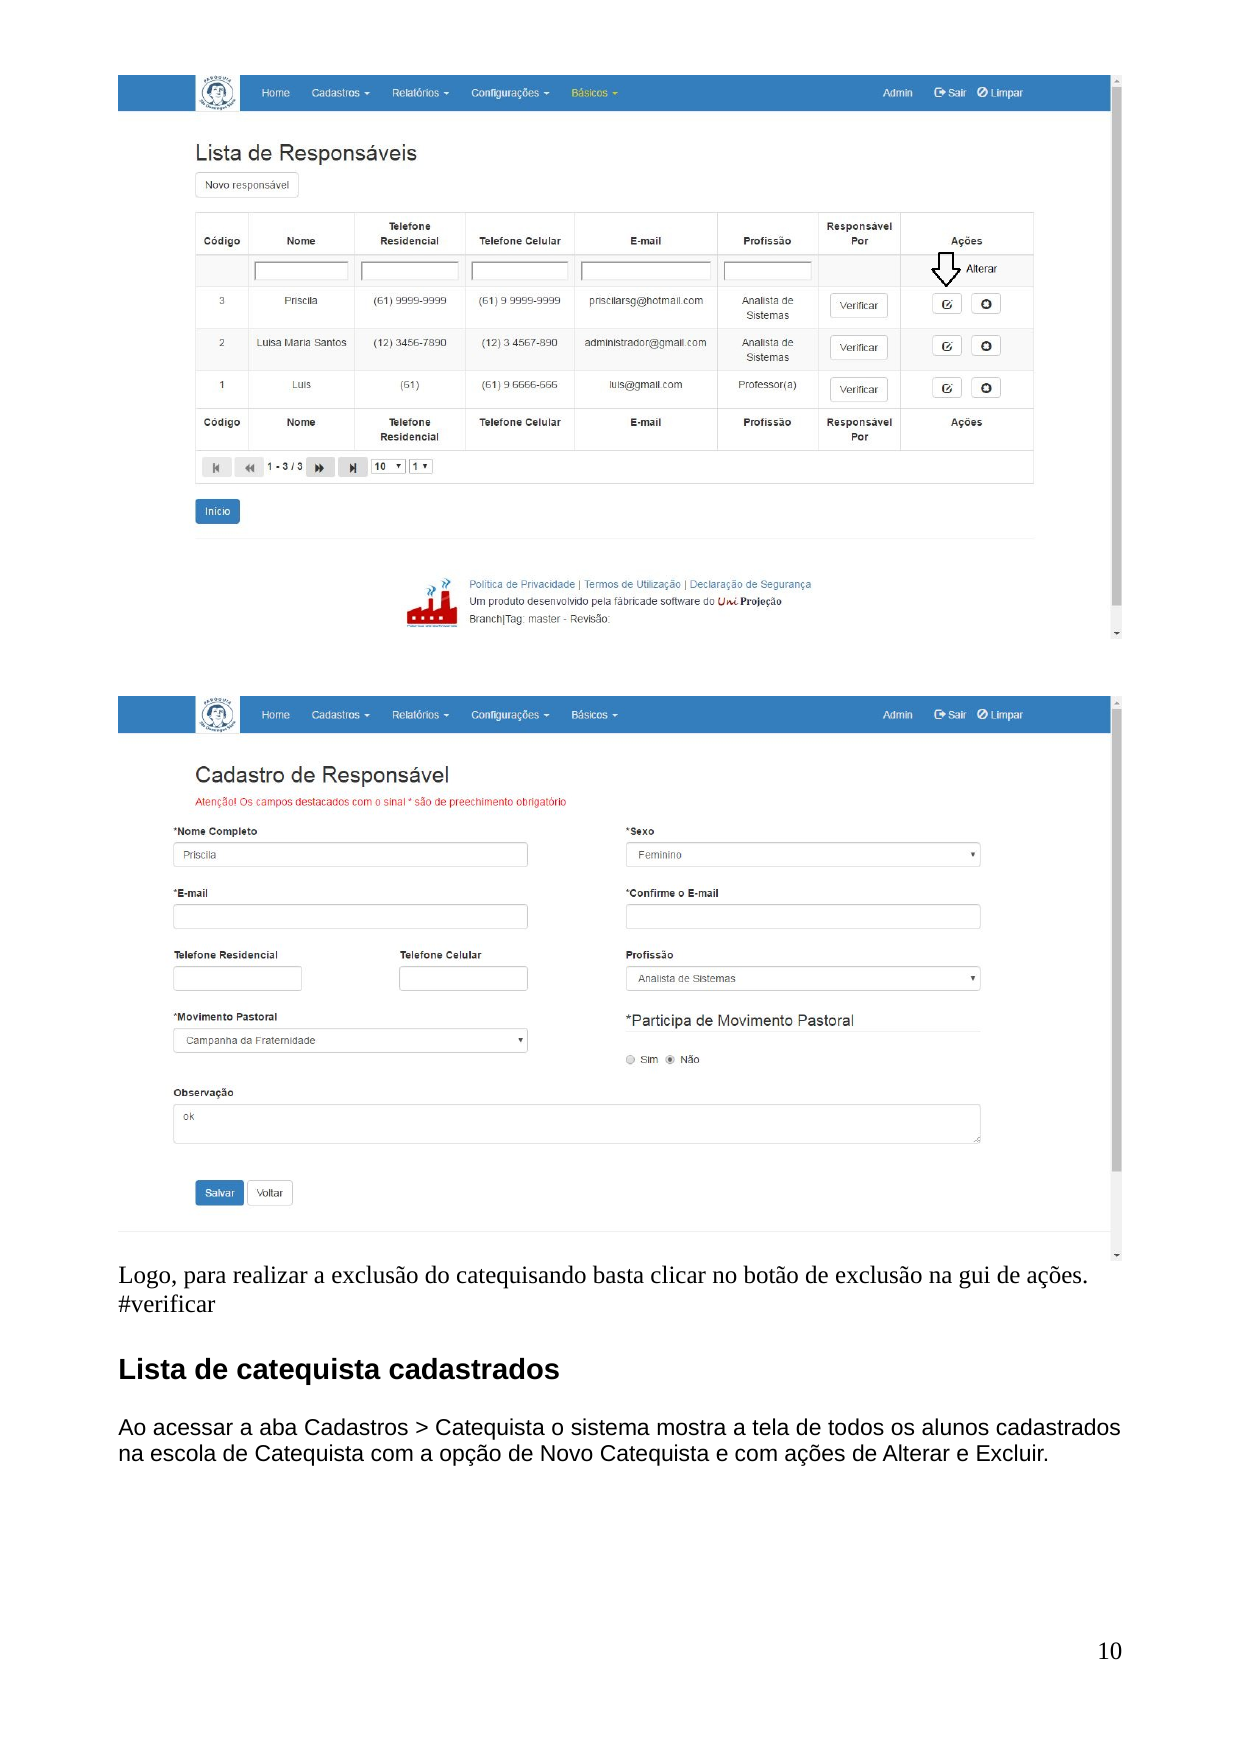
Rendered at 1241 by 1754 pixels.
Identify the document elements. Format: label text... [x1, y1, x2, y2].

text #verificar [118, 1289, 1122, 1318]
text Logo, para realizar a exclusão do catequisando basta clicar no botão de exclusão na gui de ações. [118, 1261, 1122, 1289]
text Lista de catequista cadastrados [118, 1352, 1122, 1385]
text Ao acessar a aba Cadastros > Catequista o sistema mostra a tela de todos os alunos cadastrados na escola de Catequista com a opção de Novo Catequista e com ações de Alterar e Excluir. [118, 1414, 1122, 1467]
